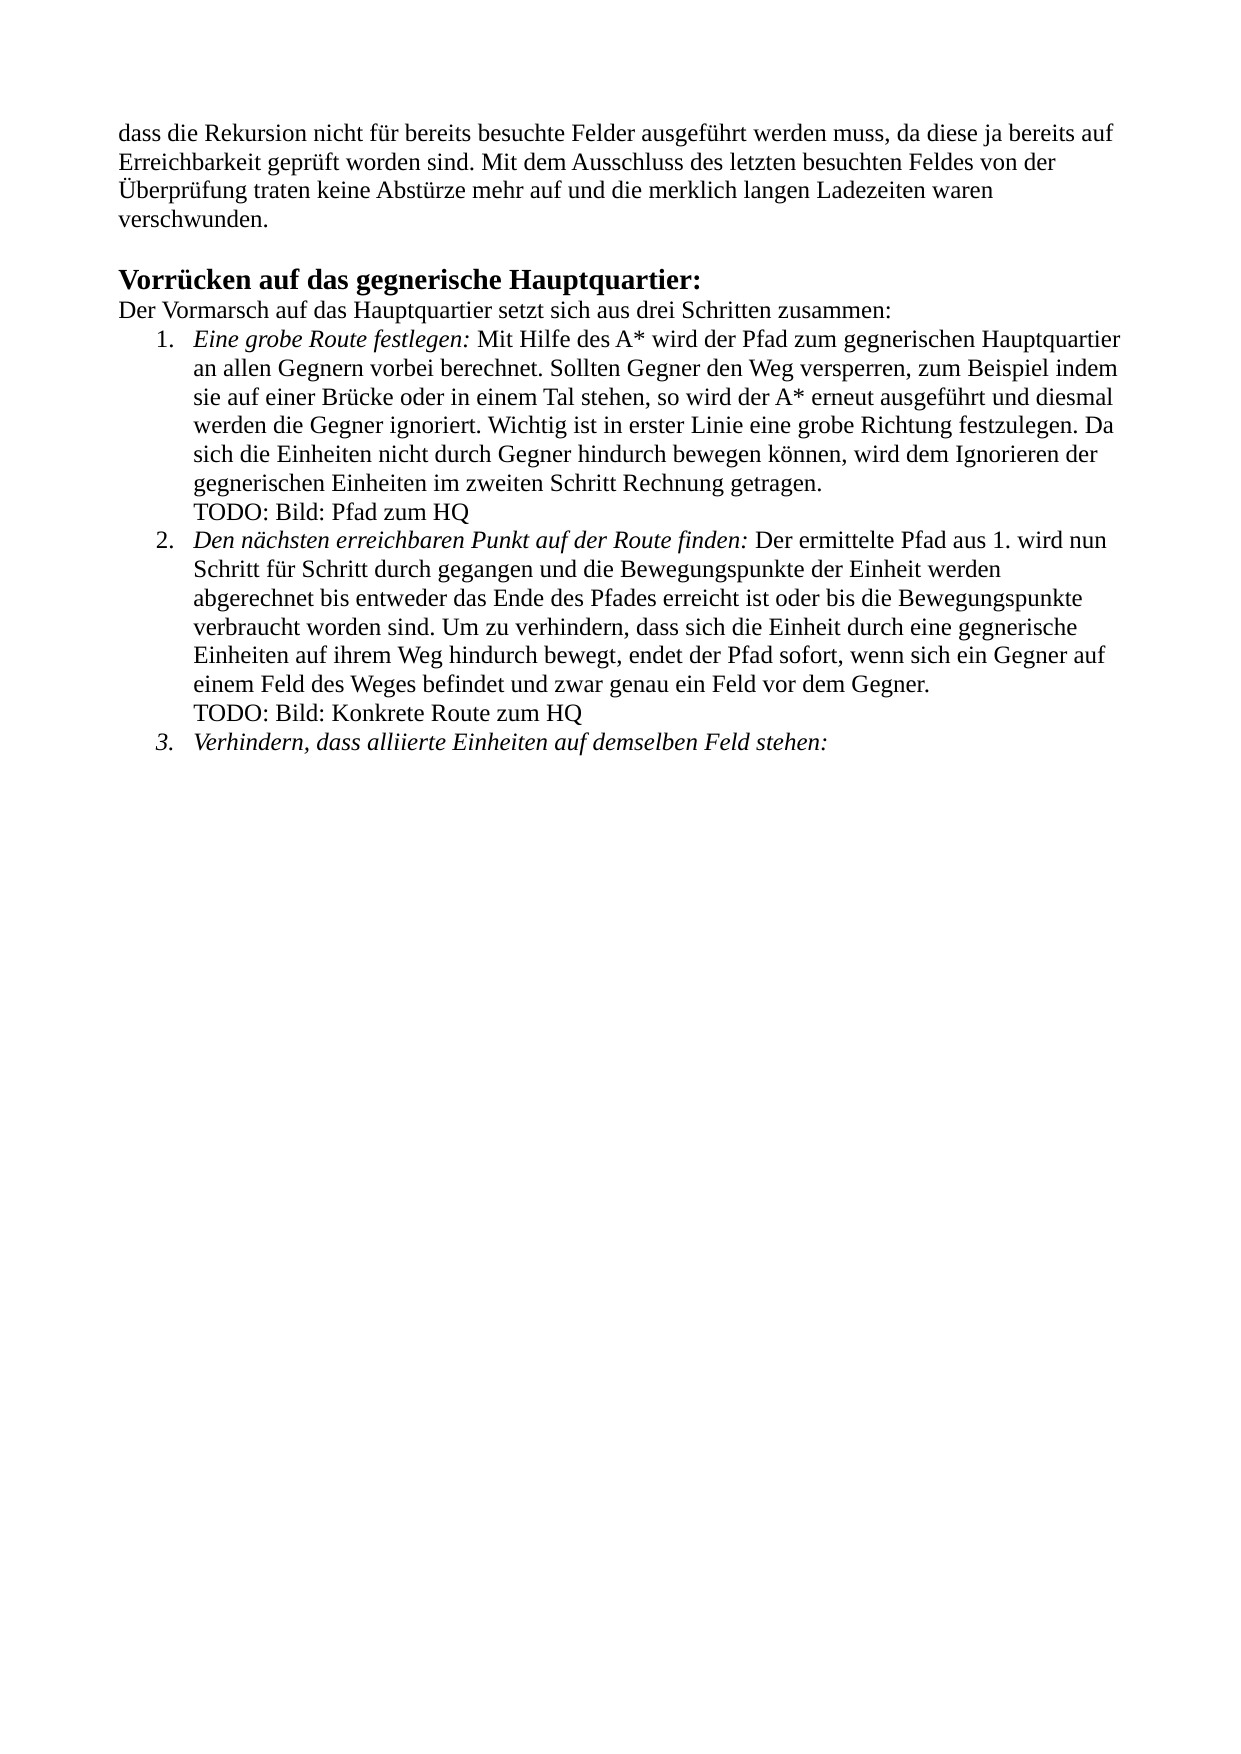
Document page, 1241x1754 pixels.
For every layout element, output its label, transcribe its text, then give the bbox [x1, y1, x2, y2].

text Vorrücken auf das gegnerische Hauptquartier: [118, 262, 1122, 295]
list Verhindern, dass alliierte Einheiten auf demselben Feld stehen: [156, 727, 1122, 755]
list Den nächsten erreichbaren Punkt auf der Route finden: Der ermittelte Pfad aus 1. wird nun Schritt für Schritt durch gegangen und die Bewegungspunkte der Einheit werden abgerechnet bis entweder das Ende des Pfades erreicht ist oder bis die Bewegungspunkte verbraucht worden sind. Um zu verhindern, dass sich die Einheit durch eine gegnerische Einheiten auf ihrem Weg hindurch bewegt, endet der Pfad sofort, wenn sich ein Gegner auf einem Feld des Weges befindet und zwar genau ein Feld vor dem Gegner. TODO: Bild: Konkrete Route zum HQ [156, 525, 1122, 727]
text dass die Rekursion nicht für bereits besuchte Felder ausgeführt werden muss, da diese ja bereits auf Erreichbarkeit geprüft worden sind. Mit dem Ausschluss des letzten besuchten Feldes von der Überprüfung traten keine Abstürze mehr auf und die merklich langen Ladezeiten waren verschwunden. [118, 118, 1122, 233]
text Der Vormarsch auf das Hauptquartier setzt sich aus drei Schritten zusammen: [118, 295, 1122, 324]
list Eine grobe Route festlegen: Mit Hilfe des A* wird der Pfad zum gegnerischen Hauptquartier an allen Gegnern vorbei berechnet. Sollten Gegner den Weg versperren, zum Beispiel indem sie auf einer Brücke oder in einem Tal stehen, so wird der A* erneut ausgeführt und diesmal werden die Gegner ignoriert. Wichtig ist in erster Linie eine grobe Richtung festzulegen. Da sich die Einheiten nicht durch Gegner hindurch bewegen können, wird dem Ignorieren der gegnerischen Einheiten im zweiten Schritt Rechnung getragen. TODO: Bild: Pfad zum HQ [156, 324, 1122, 525]
